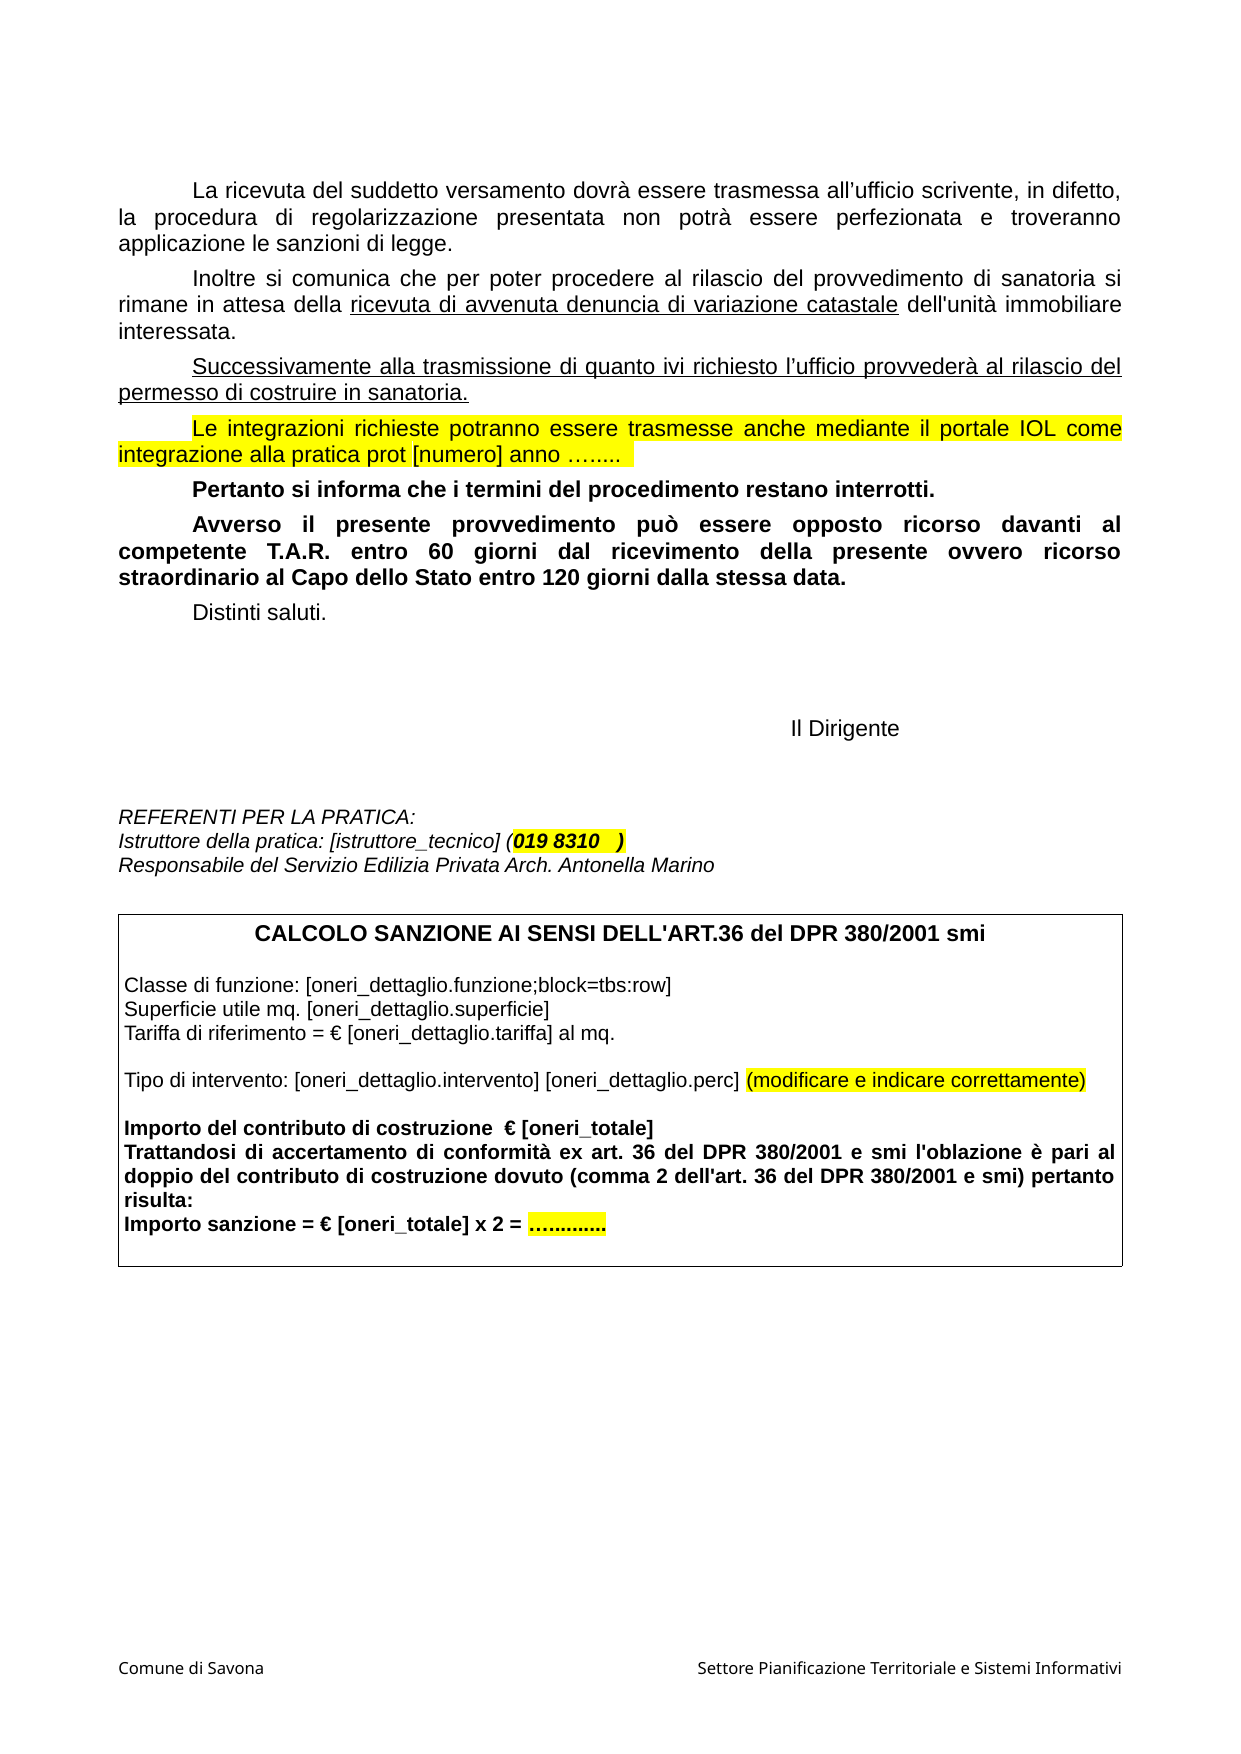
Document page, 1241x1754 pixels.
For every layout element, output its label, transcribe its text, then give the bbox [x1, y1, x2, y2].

table_header [118, 715, 554, 742]
text REFERENTI PER LA PRATICA: [118, 805, 1122, 829]
table_header Il Dirigente [554, 715, 1137, 742]
table_cell [554, 742, 1137, 768]
text Le integrazioni richieste potranno essere trasmesse anche mediante il portale IOL come integrazione alla pratica prot [numero] anno …..... [118, 414, 1122, 467]
text La ricevuta del suddetto versamento dovrà essere trasmessa all’ufficio scrivente, in difetto, la procedura di regolarizzazione presentata non potrà essere perfezionata e troveranno applicazione le sanzioni di legge. [118, 177, 1122, 256]
table_header CALCOLO SANZIONE AI SENSI DELL'ART.36 del DPR 380/2001 smi Classe di funzione: [oneri_dettaglio.funzione;block=tbs:row] Superficie utile mq. [oneri_dettaglio.superficie] Tariffa di riferimento = € [oneri_dettaglio.tariffa] al mq. Tipo di intervento: [oneri_dettaglio.intervento] [oneri_dettaglio.perc] (modificare e indicare correttamente) Importo del contributo di costruzione € [oneri_totale] Trattandosi di accertamento di conformità ex art. 36 del DPR 380/2001 e smi l'oblazione è pari al doppio del contributo di costruzione dovuto (comma 2 dell'art. 36 del DPR 380/2001 e smi) pertanto risulta: Importo sanzione = € [oneri_totale] x 2 = ….......... [119, 915, 1122, 1266]
text Inoltre si comunica che per poter procedere al rilascio del provvedimento di sanatoria si rimane in attesa della ricevuta di avvenuta denuncia di variazione catastale dell'unità immobiliare interessata. [118, 265, 1122, 344]
text Responsabile del Servizio Edilizia Privata Arch. Antonella Marino [118, 853, 1122, 877]
text Avverso il presente provvedimento può essere opposto ricorso davanti al competente T.A.R. entro 60 giorni dal ricevimento della presente ovvero ricorso straordinario al Capo dello Stato entro 120 giorni dalla stessa data. [118, 511, 1122, 590]
text Distinti saluti. [118, 599, 1122, 626]
text Istruttore della pratica: [istruttore_tecnico] (019 8310 ) [118, 829, 1122, 853]
text Pertanto si informa che i termini del procedimento restano interrotti. [118, 476, 1122, 502]
text Successivamente alla trasmissione di quanto ivi richiesto l’ufficio provvederà al rilascio del permesso di costruire in sanatoria. [118, 353, 1122, 406]
table_cell [118, 742, 554, 768]
